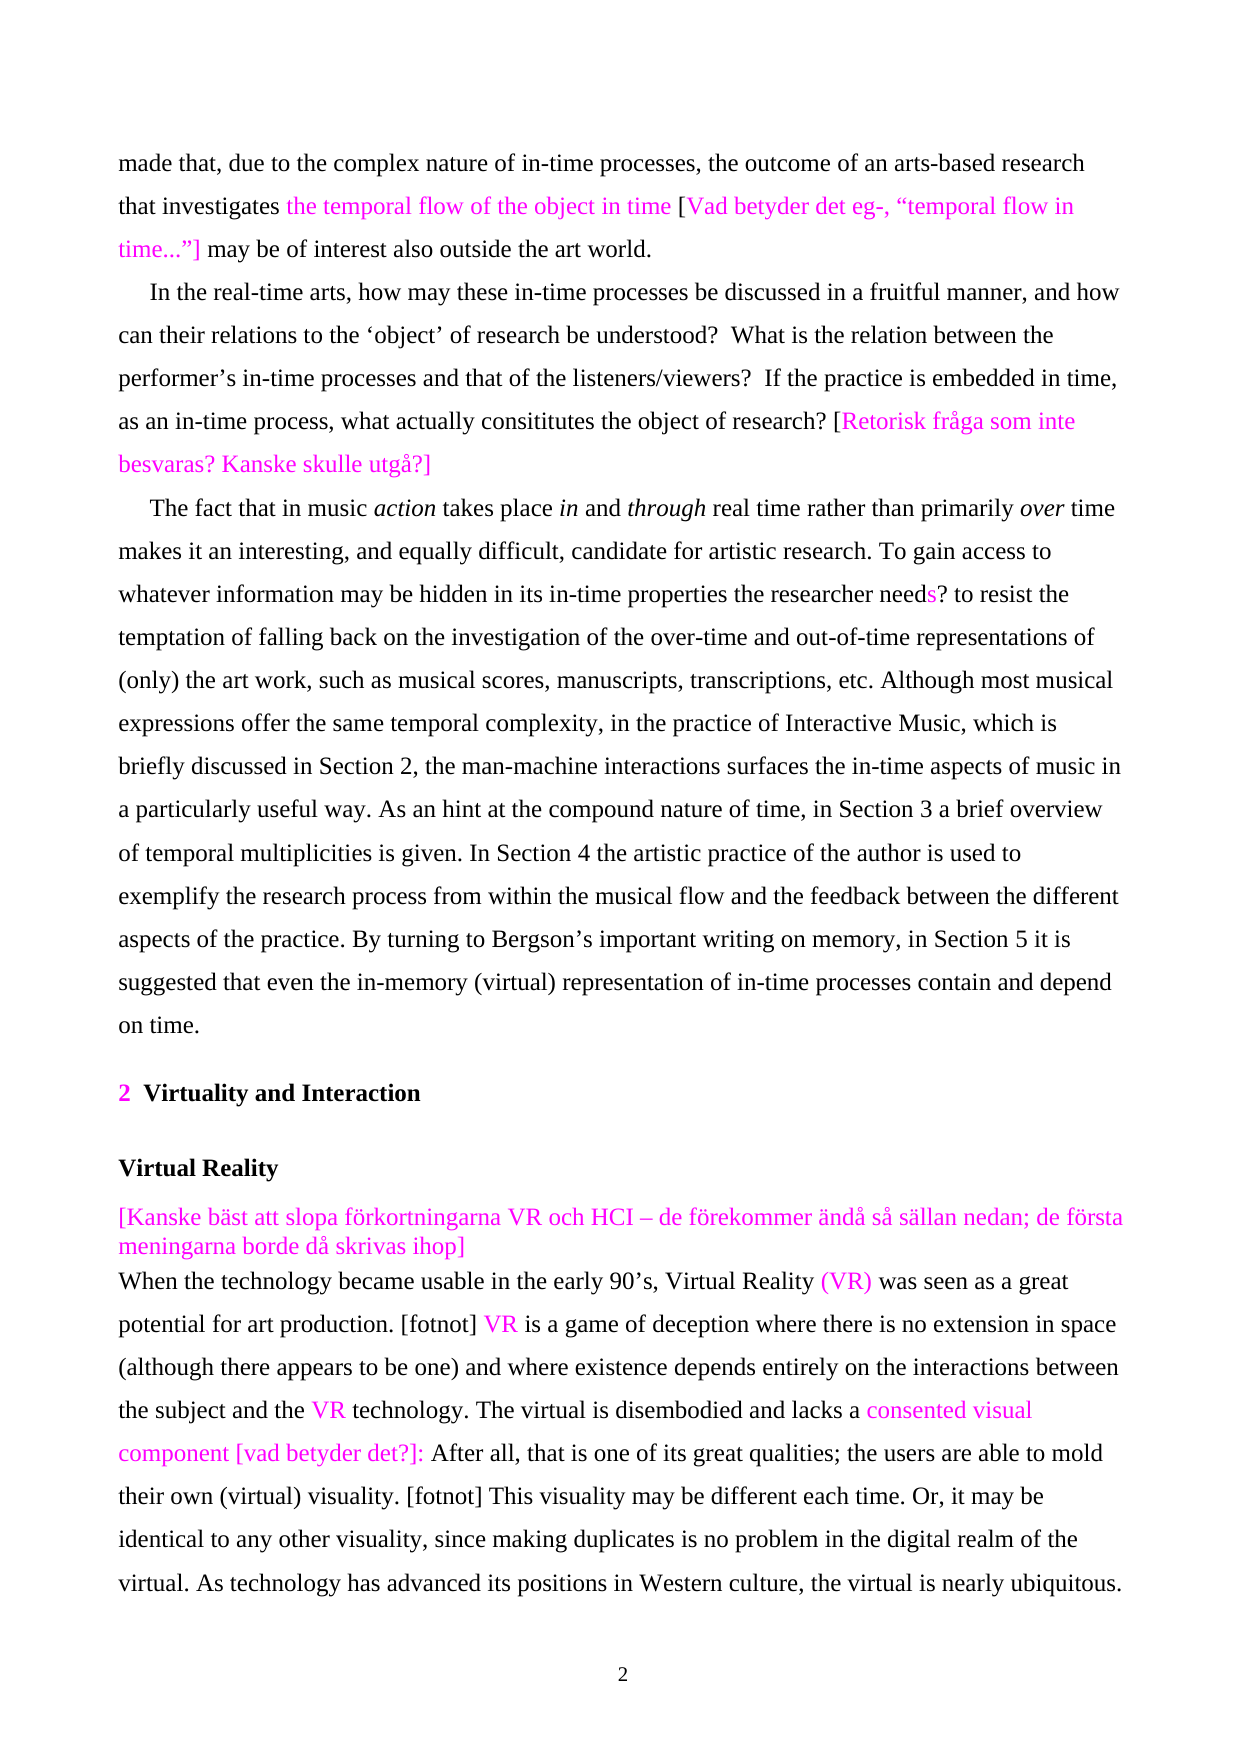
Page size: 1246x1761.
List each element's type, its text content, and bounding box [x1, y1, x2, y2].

text In the real-time arts, how may these in-time processes be discussed in a fruitful manner, and how can their relations to the ‘object’ of research be understood? What is the relation between the performer’s in-time processes and that of the listeners/viewers? If the practice is embedded in time, as an in-time process, what actually consititutes the object of research? [Retorisk fråga som inte besvaras? Kanske skulle utgå?] [118, 277, 1128, 478]
text [Kanske bäst att slopa förkortningarna VR och HCI – de förekommer ändå så sällan nedan; de första meningarna borde då skrivas ihop] [118, 1202, 1128, 1259]
subtitle 2 Virtuality and Interaction [118, 1078, 1128, 1107]
text made that, due to the complex nature of in-time processes, the outcome of an arts-based research that investigates the temporal flow of the object in time [Vad betyder det eg-, “temporal flow in time...”] may be of interest also outside the art world. [118, 148, 1128, 263]
text When the technology became usable in the early 90’s, Virtual Reality (VR) was seen as a great potential for art production. [fotnot] VR is a game of deception where there is no extension in space (although there appears to be one) and where existence depends entirely on the interactions between the subject and the VR technology. The virtual is disembodied and lacks a consented visual component [vad betyder det?]: After all, that is one of its great qualities; the users are able to mold their own (virtual) visuality. [fotnot] This visuality may be different each time. Or, it may be identical to any other visuality, since making duplicates is no problem in the digital realm of the virtual. As technology has advanced its positions in Western culture, the virtual is nearly ubiquitous. [118, 1266, 1128, 1596]
text The fact that in music action takes place in and through real time rather than primarily over time makes it an interesting, and equally difficult, candidate for artistic research. To gain access to whatever information may be hidden in its in-time properties the researcher needs? to resist the temptation of falling back on the investigation of the over-time and out-of-time representations of (only) the art work, such as musical scores, manuscripts, transcriptions, etc. Although most musical expressions offer the same temporal complexity, in the practice of Interactive Music, which is briefly discussed in Section 2, the man-machine interactions surfaces the in-time aspects of music in a particularly useful way. As an hint at the compound nature of time, in Section 3 a brief overview of temporal multiplicities is given. In Section 4 the artistic practice of the author is used to exemplify the research process from within the musical flow and the feedback between the different aspects of the practice. By turning to Bergson’s important writing on memory, in Section 5 it is suggested that even the in-memory (virtual) representation of in-time processes contain and depend on time. [118, 493, 1128, 1039]
subtitle Virtual Reality [118, 1153, 1128, 1181]
